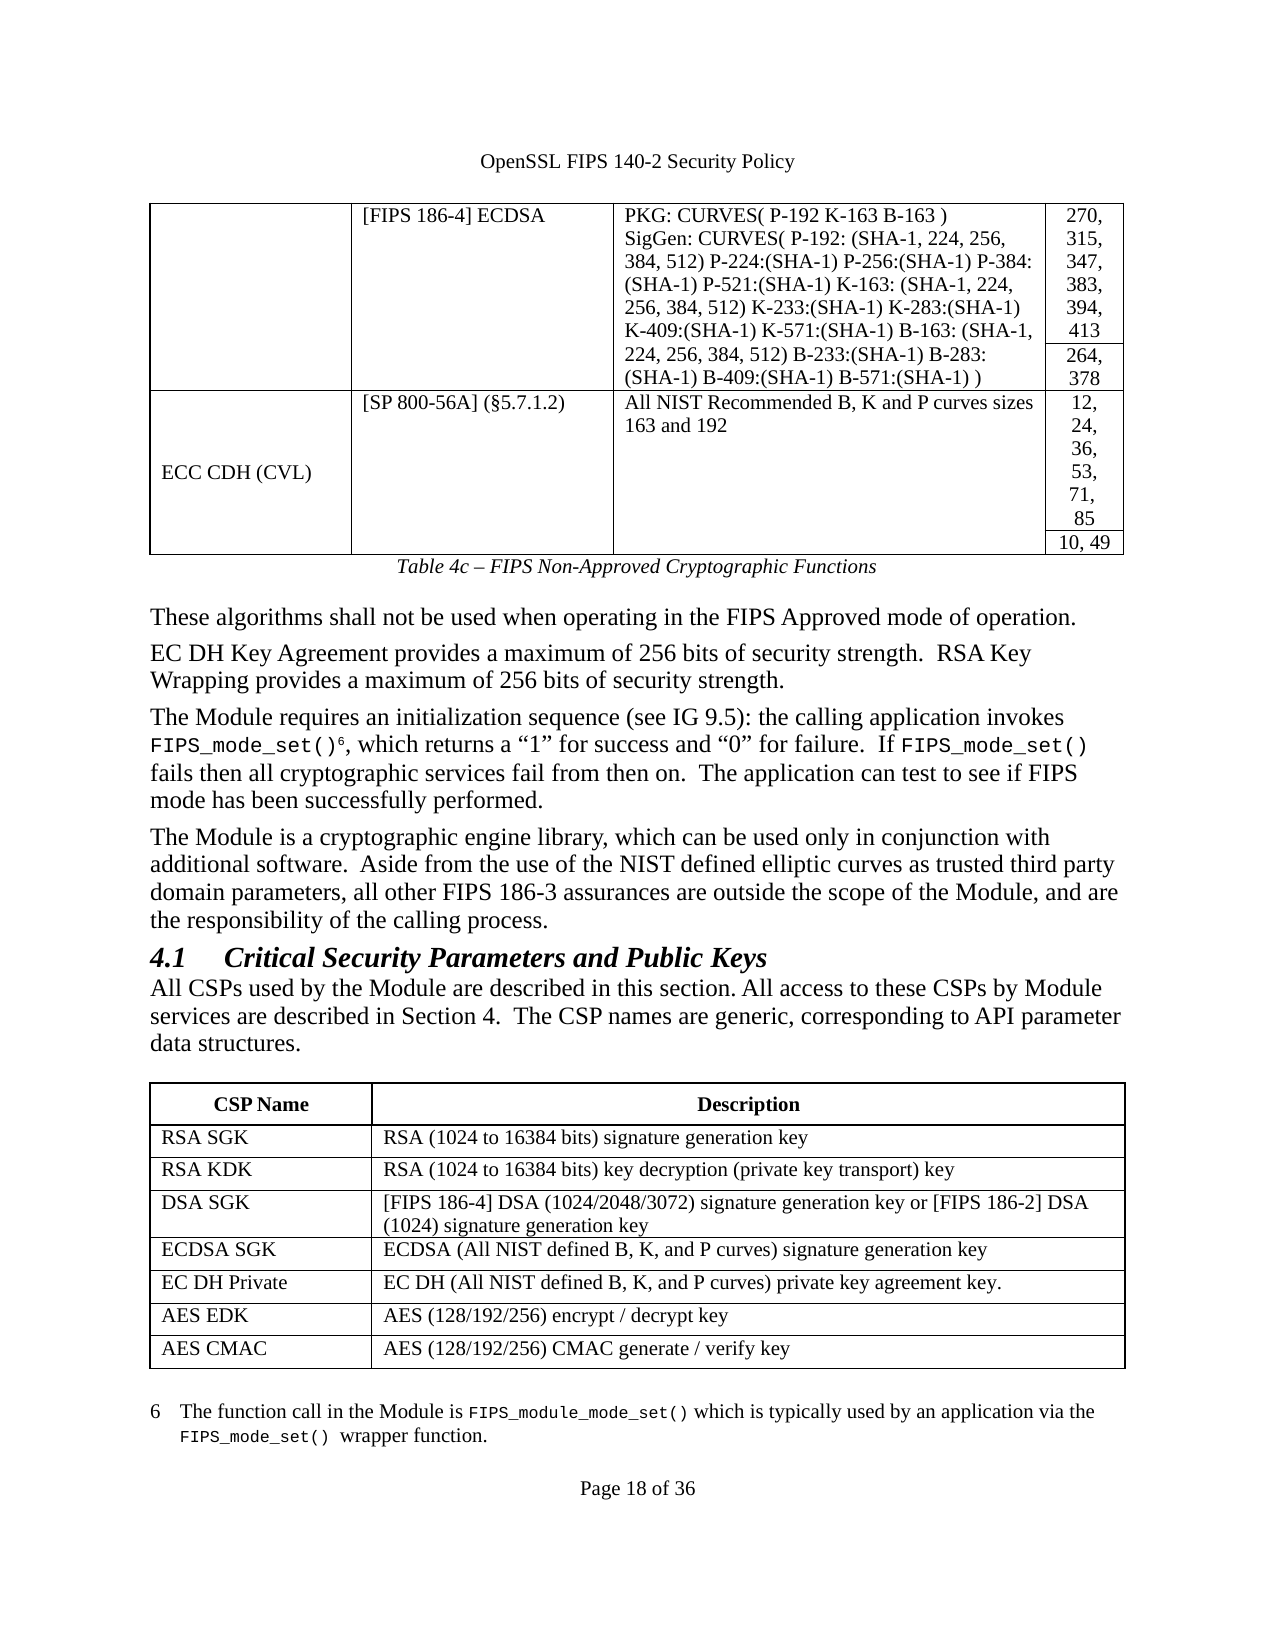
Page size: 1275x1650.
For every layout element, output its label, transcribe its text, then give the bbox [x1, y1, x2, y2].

table_cell RSA KDK [151, 1158, 371, 1190]
table_cell RSA (1024 to 16384 bits) signature generation key [372, 1126, 1124, 1157]
subtitle 4.1 Critical Security Parameters and Public Keys [150, 942, 1125, 974]
table_cell EC DH (All NIST defined B, K, and P curves) private key agreement key. [372, 1271, 1124, 1303]
table_cell All NIST Recommended B, K and P curves sizes 163 and 192 [614, 391, 1045, 554]
text Table 4c – FIPS Non-Approved Cryptographic Functions [150, 555, 1125, 578]
table_cell [FIPS 186-4] DSA (1024/2048/3072) signature generation key or [FIPS 186-2] DSA (1024) signature generation key [372, 1191, 1124, 1237]
table_header Description [373, 1084, 1124, 1124]
table_cell ECC CDH (CVL) [151, 391, 351, 554]
table_cell [SP 800-56A] (§5.7.1.2) [352, 391, 613, 554]
table_cell RSA SGK [151, 1126, 371, 1157]
table_cell 264, 378 [1046, 344, 1123, 390]
text All CSPs used by the Module are described in this section. All access to these CSPs by Module services are described in Section 4. The CSP names are generic, corresponding to API parameter data structures. [150, 974, 1125, 1057]
text The function call in the Module is FIPS_module_mode_set() which is typically used by an application via the FIPS_mode_set() wrapper function. [150, 1400, 1125, 1447]
table_cell 12, 24, 36, 53, 71, 85 [1046, 391, 1123, 529]
text EC DH Key Agreement provides a maximum of 256 bits of security strength. RSA Key Wrapping provides a maximum of 256 bits of security strength. [150, 639, 1125, 694]
table_cell [151, 204, 351, 390]
table_cell AES (128/192/256) encrypt / decrypt key [372, 1304, 1124, 1335]
table_header CSP Name [151, 1084, 371, 1124]
table_cell ECDSA SGK [151, 1238, 371, 1270]
table_cell AES EDK [151, 1304, 371, 1335]
text The Module requires an initialization sequence (see IG 9.5): the calling application invokes FIPS_mode_set(), which returns a “1” for success and “0” for failure. If FIPS_mode_set() fails then all cryptographic services fail from then on. The application can test to see if FIPS mode has been successfully performed. [150, 703, 1125, 814]
table_cell AES CMAC [151, 1336, 371, 1368]
table_cell [FIPS 186-4] ECDSA [352, 204, 613, 390]
table_cell PKG: CURVES( P-192 K-163 B-163 ) SigGen: CURVES( P-192: (SHA-1, 224, 256, 384, 512) P-224:(SHA-1) P-256:(SHA-1) P-384:(SHA-1) P-521:(SHA-1) K-163: (SHA-1, 224, 256, 384, 512) K-233:(SHA-1) K-283:(SHA-1) K-409:(SHA-1) K-571:(SHA-1) B-163: (SHA-1, 224, 256, 384, 512) B-233:(SHA-1) B-283:(SHA-1) B-409:(SHA-1) B-571:(SHA-1) ) [614, 204, 1045, 390]
table_cell DSA SGK [151, 1191, 371, 1237]
table_cell ECDSA (All NIST defined B, K, and P curves) signature generation key [372, 1238, 1124, 1270]
table_cell AES (128/192/256) CMAC generate / verify key [372, 1336, 1124, 1368]
table_cell RSA (1024 to 16384 bits) key decryption (private key transport) key [372, 1158, 1124, 1190]
table_cell 10, 49 [1046, 531, 1123, 554]
table_cell EC DH Private [151, 1271, 371, 1303]
table_cell 270, 315, 347, 383, 394, 413 [1046, 204, 1123, 342]
text The Module is a cryptographic engine library, which can be used only in conjunction with additional software. Aside from the use of the NIST defined elliptic curves as trusted third party domain parameters, all other FIPS 186‑3 assurances are outside the scope of the Module, and are the responsibility of the calling process. [150, 823, 1125, 933]
text These algorithms shall not be used when operating in the FIPS Approved mode of operation. [150, 603, 1125, 631]
